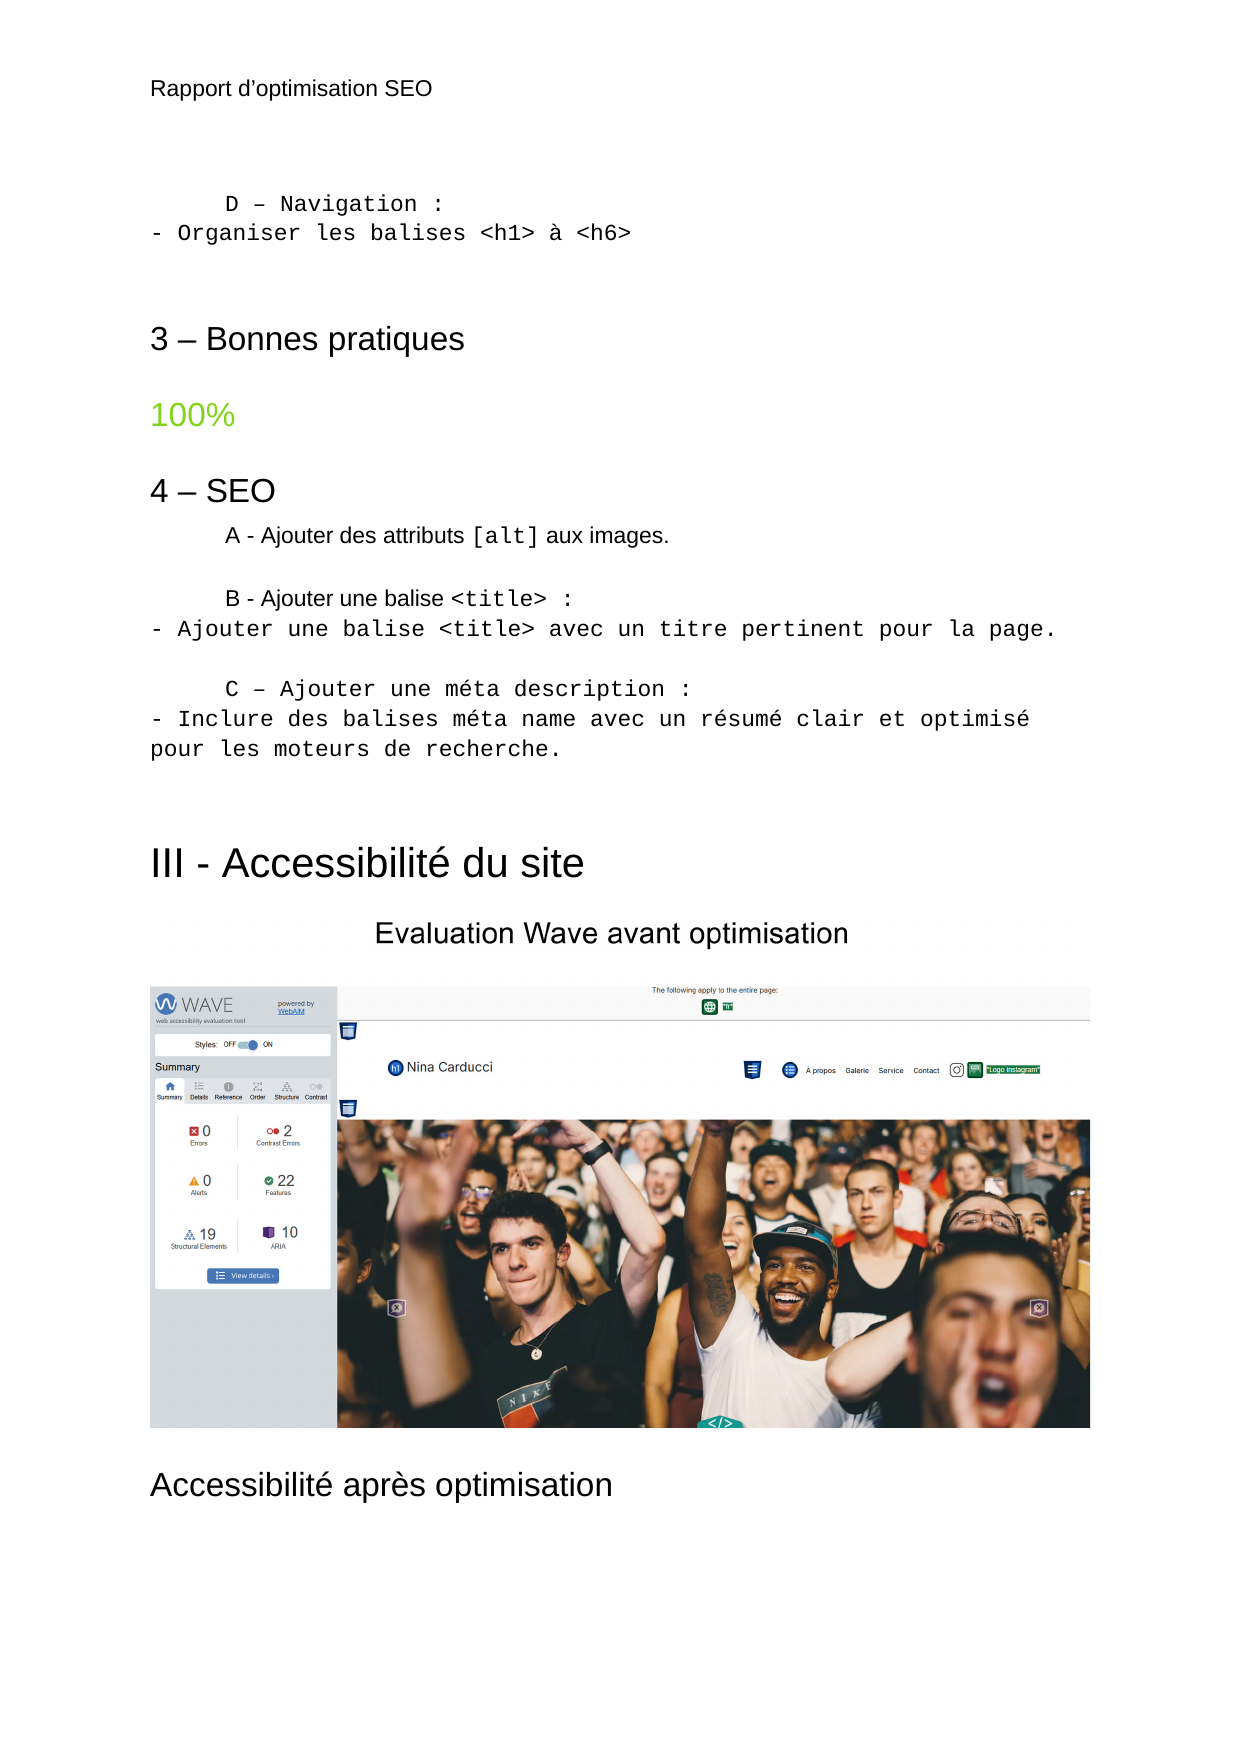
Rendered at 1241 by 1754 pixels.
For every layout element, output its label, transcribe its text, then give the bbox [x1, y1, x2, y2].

subtitle 4 – SEO [150, 471, 1090, 509]
subtitle 100% [150, 395, 1090, 434]
text B - Ajouter une balise <title> : [150, 585, 1090, 613]
text C – Ajouter une méta description : [150, 677, 1090, 703]
subtitle III - Accessibilité du site [150, 838, 1090, 886]
text - Organiser les balises <h1> à <h6> [150, 222, 1090, 248]
text - Inclure des balises méta name avec un résumé clair et optimisé pour les moteurs de recherche. [150, 707, 1090, 763]
text D – Navigation : [150, 192, 1090, 218]
picture [150, 898, 1091, 1428]
text - Ajouter une balise <title> avec un titre pertinent pour la page. [150, 617, 1090, 643]
subtitle Accessibilité après optimisation [150, 1428, 1090, 1504]
text A - Ajouter des attributs [alt] aux images. [150, 522, 1090, 550]
subtitle 3 – Bonnes pratiques [150, 319, 1090, 358]
